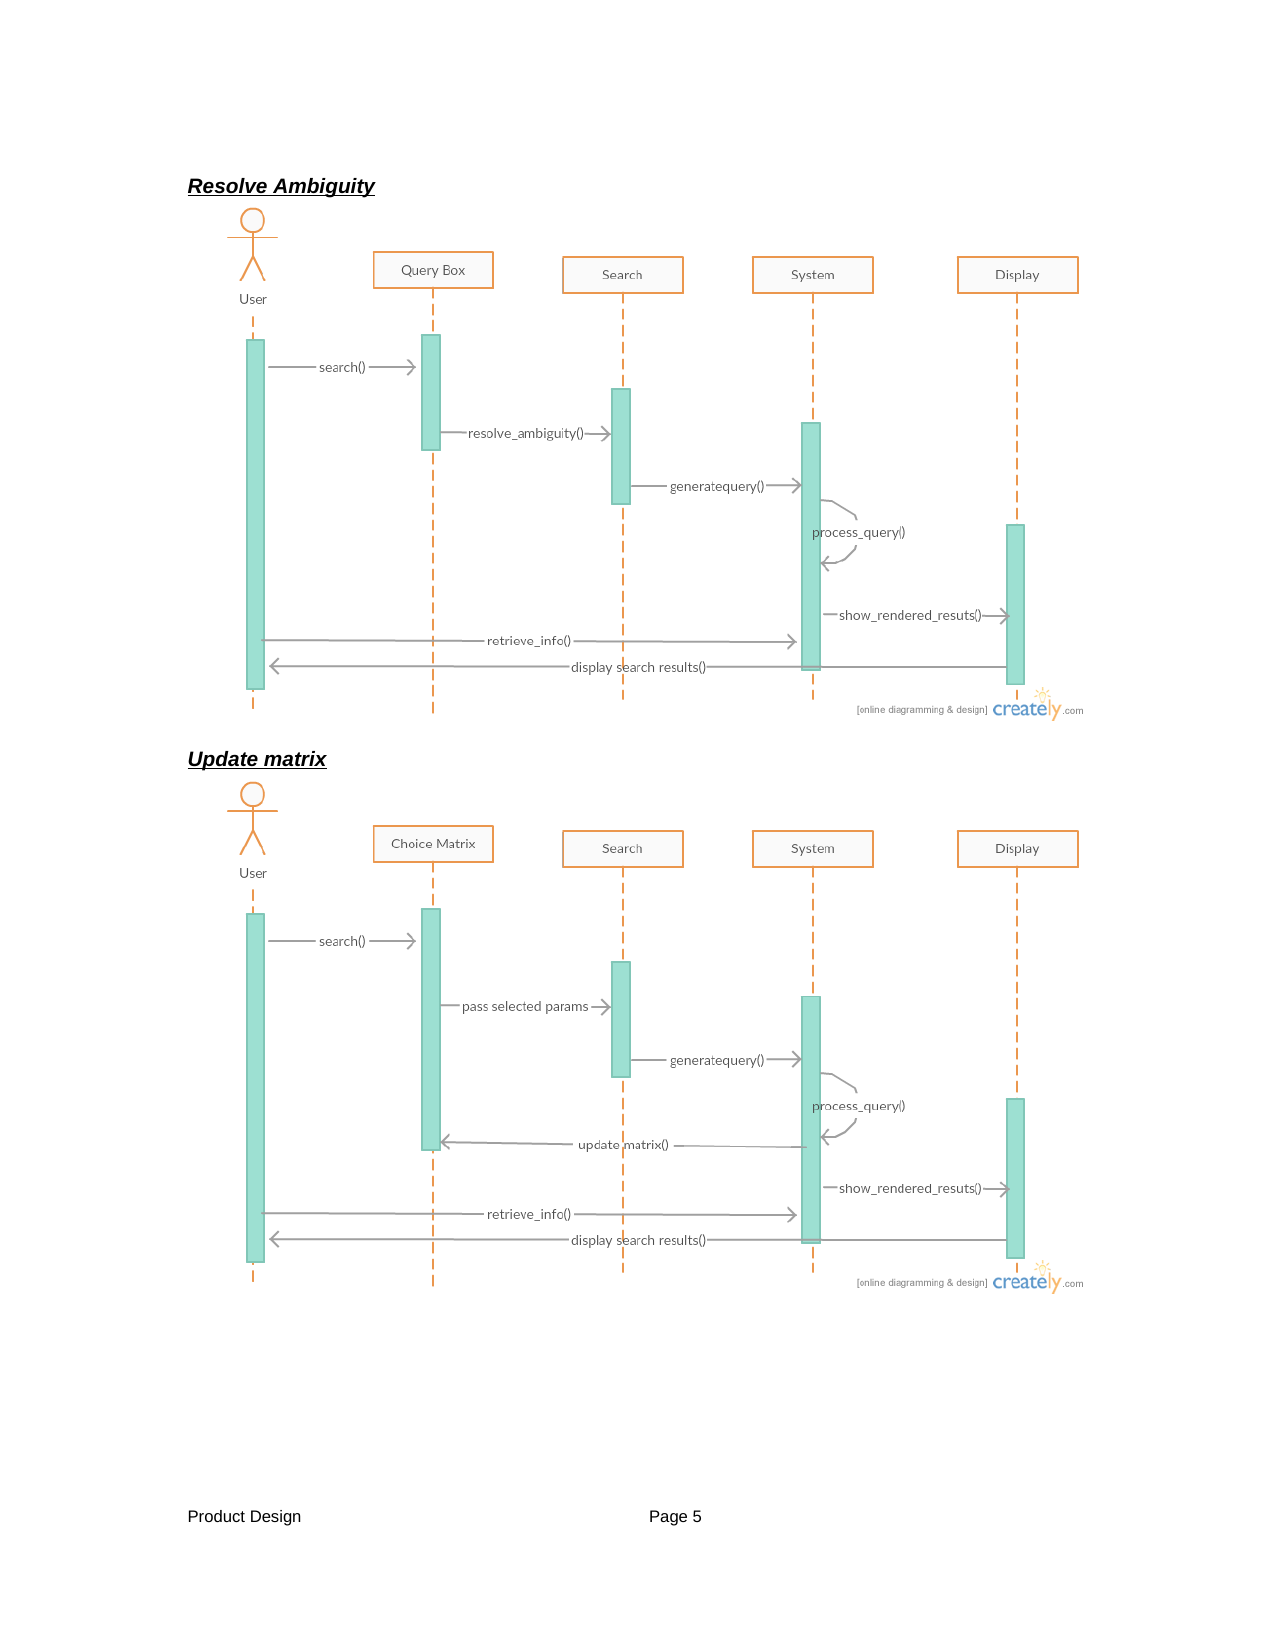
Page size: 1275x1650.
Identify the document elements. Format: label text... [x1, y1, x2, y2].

picture [187, 771, 1088, 1297]
picture [187, 197, 1088, 724]
text Update matrix [187, 747, 1087, 771]
text Resolve Ambiguity [187, 174, 1087, 197]
